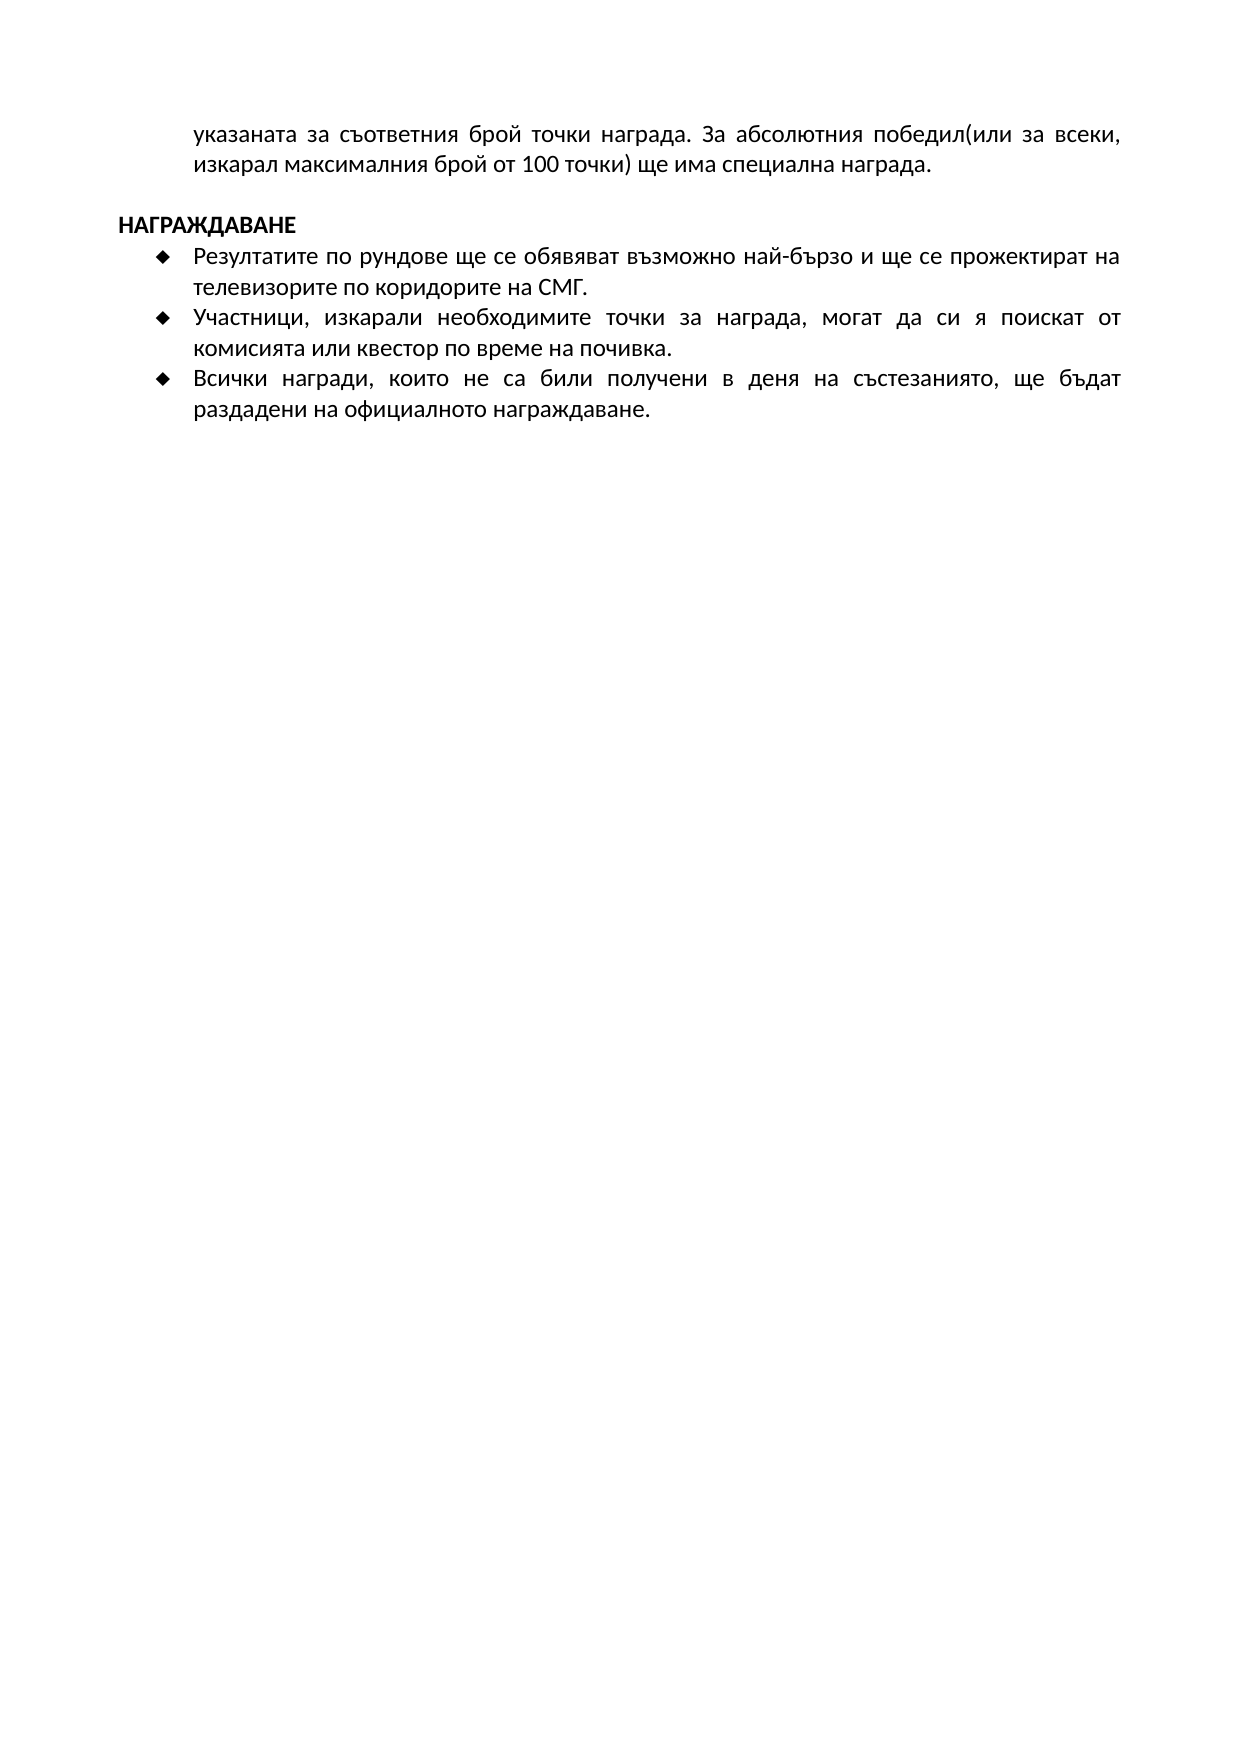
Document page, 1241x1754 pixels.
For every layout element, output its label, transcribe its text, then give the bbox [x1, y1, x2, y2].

list Участници, изкарали необходимите точки за награда, могат да си я поискат от комисията или квестор по време на почивка. [156, 301, 1122, 362]
text НАГРАЖДАВАНЕ [118, 210, 1122, 240]
list указаната за съответния брой точки награда. За абсолютния победил(или за всеки, изкарал максималния брой от 100 точки) ще има специална награда. [156, 118, 1122, 179]
list Всички награди, които не са били получени в деня на състезаниято, ще бъдат раздадени на официалното награждаване. [156, 362, 1122, 423]
list Резултатите по рундове ще се обявяват възможно най-бързо и ще се прожектират на телевизорите по коридорите на СМГ. [156, 240, 1122, 301]
